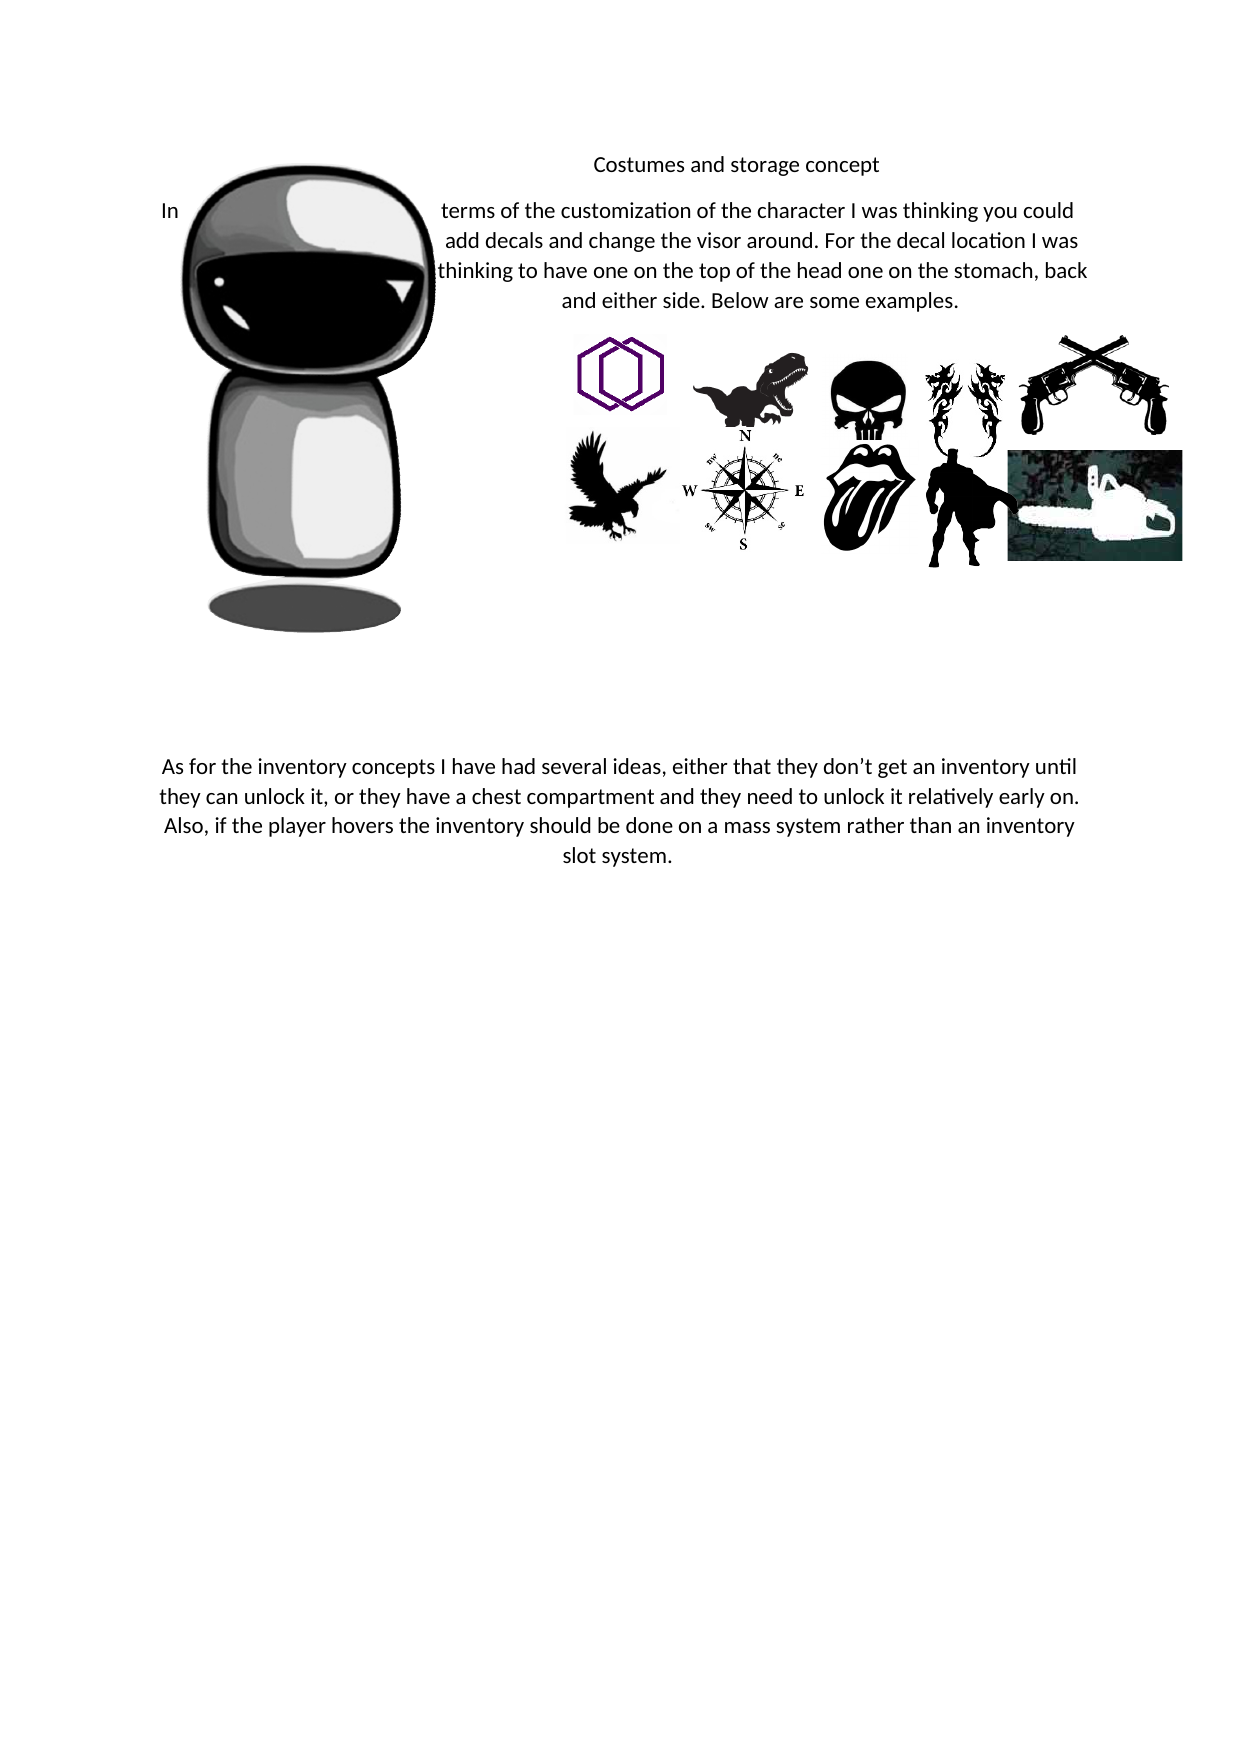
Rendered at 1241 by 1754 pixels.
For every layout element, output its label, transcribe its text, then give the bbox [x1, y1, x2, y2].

text terms of the customization of the character I was thinking you could add decals and change the visor around. For the decal location I was thinking to have one on the top of the head one on the stomach, back and either side. Below are some examples. [409, 197, 1090, 314]
text Costumes and storage concept [150, 150, 1090, 178]
text As for the inventory concepts I have had several ideas, either that they don’t get an inventory until they can unlock it, or they have a chest compartment and they need to unlock it relatively early on. Also, if the player hovers the inventory should be done on a mass system rather than an inventory slot system. [150, 752, 1090, 869]
text In [150, 197, 205, 314]
